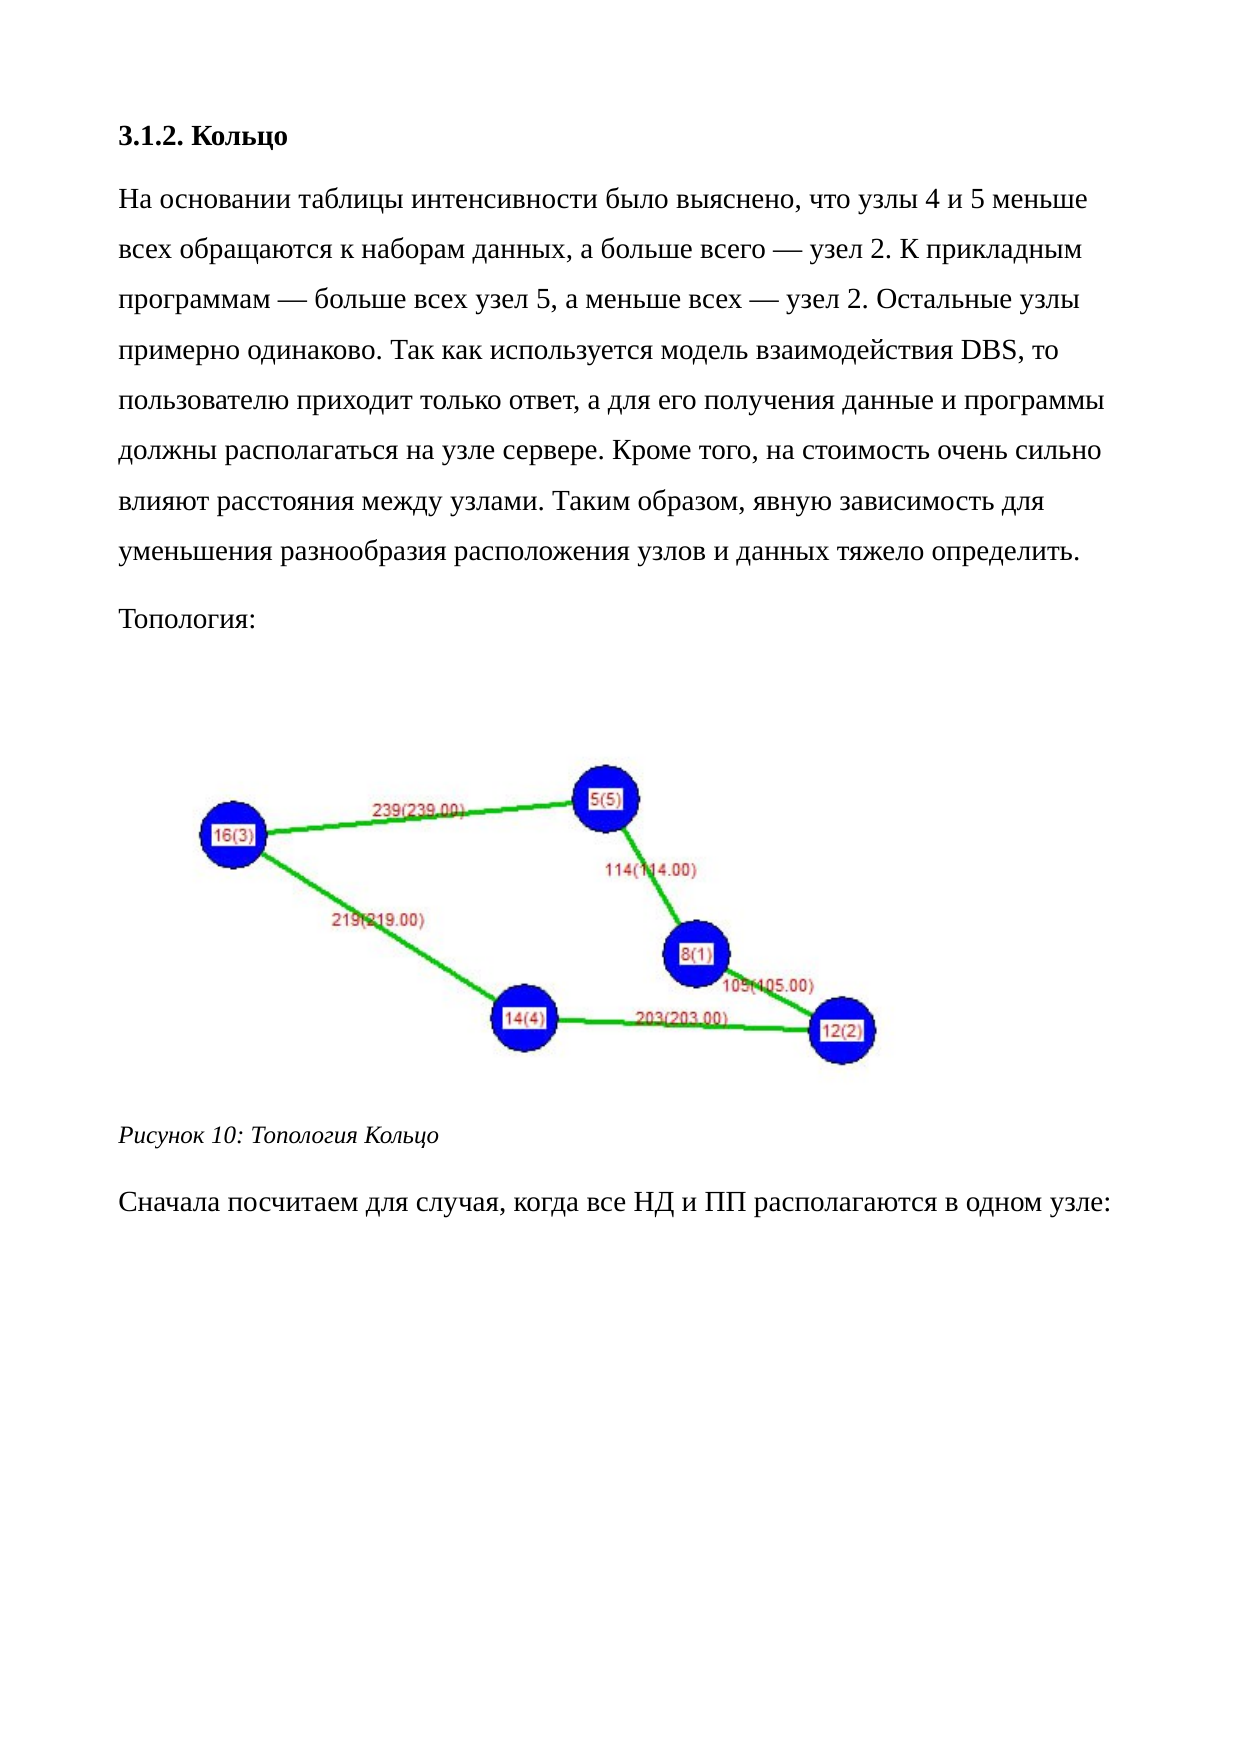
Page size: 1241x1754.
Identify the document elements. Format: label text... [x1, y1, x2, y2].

text Топология: [118, 601, 1122, 635]
picture [118, 682, 955, 1106]
text На основании таблицы интенсивности было выяснено, что узлы 4 и 5 меньше всех обращаются к наборам данных, а больше всего — узел 2. К прикладным программам — больше всех узел 5, а меньше всех — узел 2. Остальные узлы примерно одинаково. Так как используется модель взаимодействия DBS, то пользователю приходит только ответ, а для его получения данные и программы должны располагаться на узле сервере. Кроме того, на стоимость очень сильно влияют расстояния между узлами. Таким образом, явную зависимость для уменьшения разнообразия расположения узлов и данных тяжело определить. [118, 181, 1122, 567]
subtitle 3.1.2. Кольцо [118, 118, 1122, 152]
text Рисунок 10: Топология Кольцо [118, 1106, 954, 1149]
text Сначала посчитаем для случая, когда все НД и ПП располагаются в одном узле: [118, 1184, 1122, 1217]
